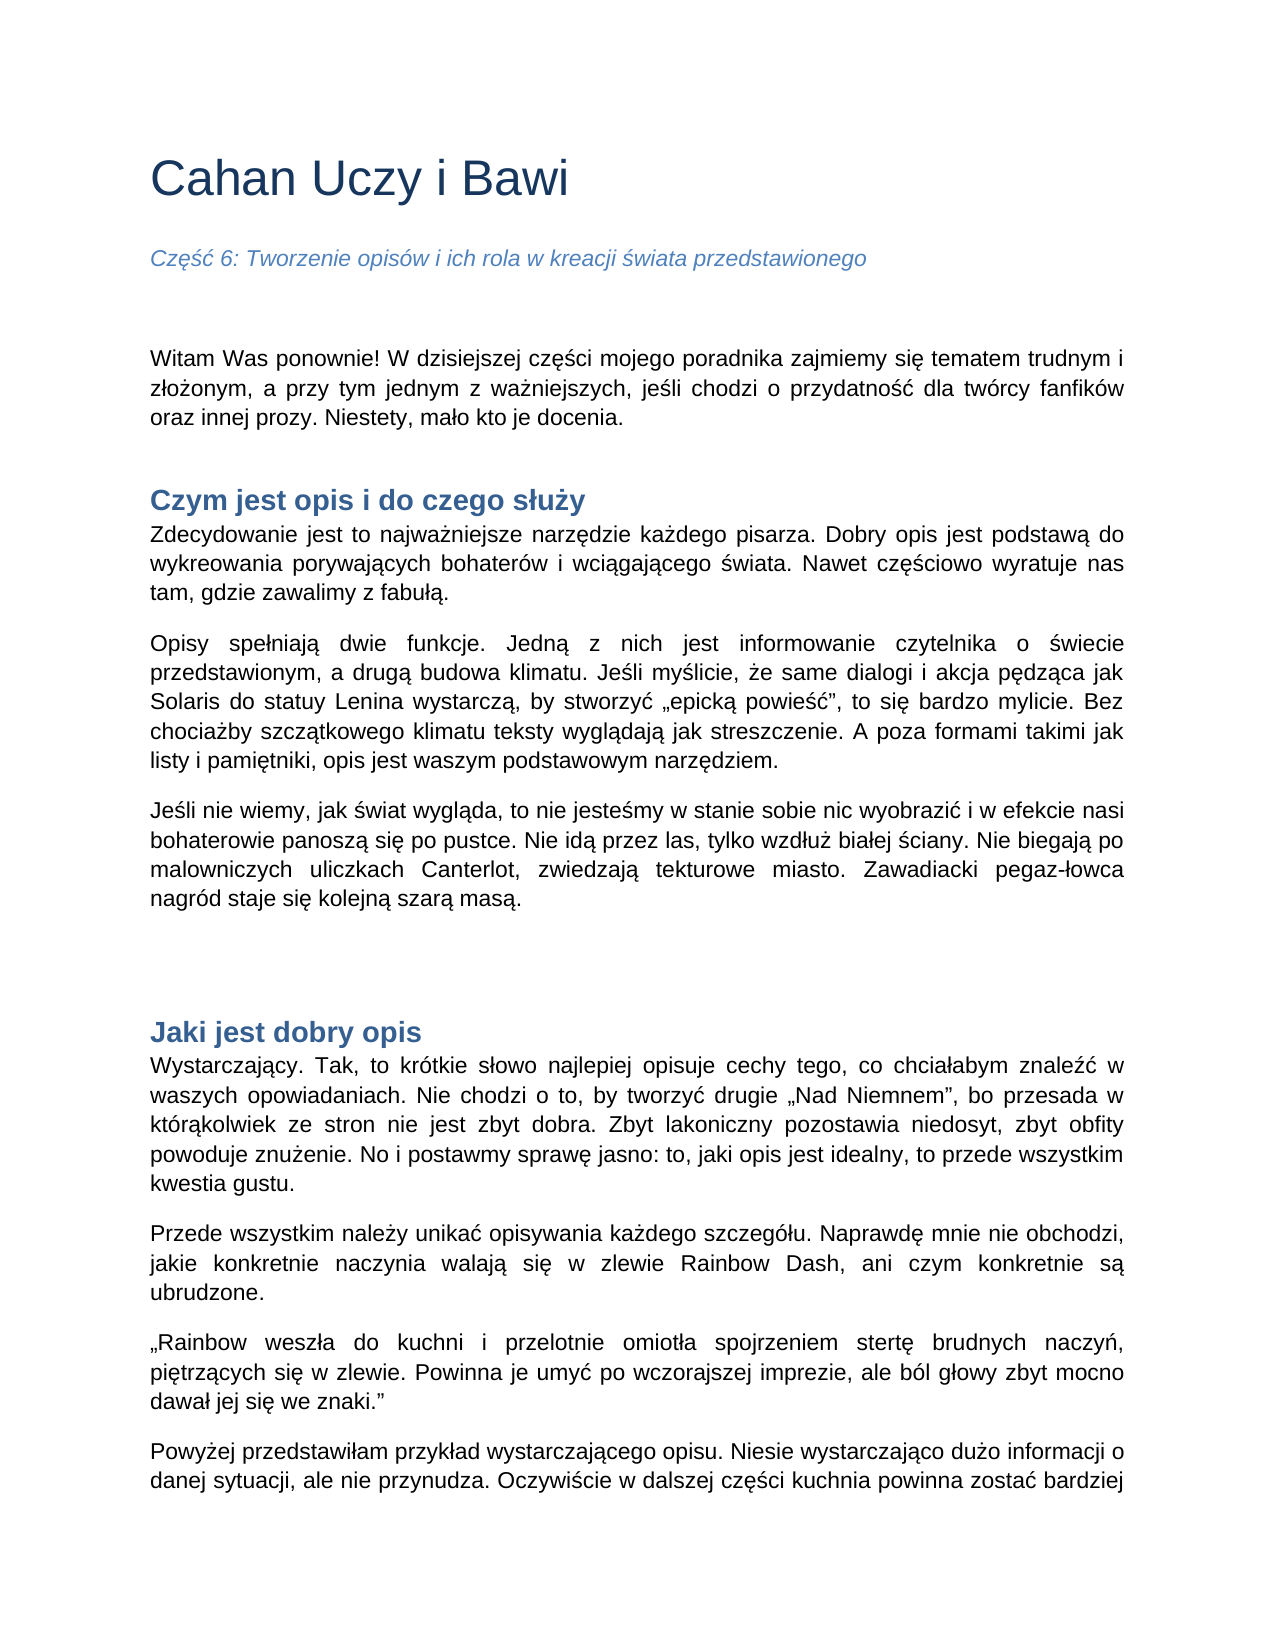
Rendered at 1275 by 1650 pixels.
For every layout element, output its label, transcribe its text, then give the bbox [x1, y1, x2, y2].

subtitle Czym jest opis i do czego służy [150, 484, 1125, 517]
text Opisy spełniają dwie funkcje. Jedną z nich jest informowanie czytelnika o świecie przedstawionym, a drugą budowa klimatu. Jeśli myślicie, że same dialogi i akcja pędząca jak Solaris do statuy Lenina wystarczą, by stworzyć „epicką powieść”, to się bardzo mylicie. Bez chociażby szczątkowego klimatu teksty wyglądają jak streszczenie. A poza formami takimi jak listy i pamiętniki, opis jest waszym podstawowym narzędziem. [150, 630, 1125, 773]
text Witam Was ponownie! W dzisiejszej części mojego poradnika zajmiemy się tematem trudnym i złożonym, a przy tym jednym z ważniejszych, jeśli chodzi o przydatność dla twórcy fanfików oraz innej prozy. Niestety, mało kto je docenia. [150, 346, 1125, 430]
subtitle Jaki jest dobry opis [150, 1016, 1125, 1048]
text Część 6: Tworzenie opisów i ich rola w kreacji świata przedstawionego [150, 245, 1125, 271]
text Cahan Uczy i Bawi [150, 150, 1125, 206]
text Zdecydowanie jest to najważniejsze narzędzie każdego pisarza. Dobry opis jest podstawą do wykreowania porywających bohaterów i wciągającego świata. Nawet częściowo wyratuje nas tam, gdzie zawalimy z fabułą. [150, 521, 1125, 606]
text Jeśli nie wiemy, jak świat wygląda, to nie jesteśmy w stanie sobie nic wyobrazić i w efekcie nasi bohaterowie panoszą się po pustce. Nie idą przez las, tylko wzdłuż białej ściany. Nie biegają po malowniczych uliczkach Canterlot, zwiedzają tekturowe miasto. Zawadiacki pegaz-łowca nagród staje się kolejną szarą masą. [150, 798, 1125, 912]
text Powyżej przedstawiłam przykład wystarczającego opisu. Niesie wystarczająco dużo informacji o danej sytuacji, ale nie przynudza. Oczywiście w dalszej części kuchnia powinna zostać bardziej [150, 1439, 1125, 1494]
text Przede wszystkim należy unikać opisywania każdego szczegółu. Naprawdę mnie nie obchodzi, jakie konkretnie naczynia walają się w zlewie Rainbow Dash, ani czym konkretnie są ubrudzone. [150, 1221, 1125, 1305]
text „Rainbow weszła do kuchni i przelotnie omiotła spojrzeniem stertę brudnych naczyń, piętrzących się w zlewie. Powinna je umyć po wczorajszej imprezie, ale ból głowy zbyt mocno dawał jej się we znaki.” [150, 1330, 1125, 1414]
text Wystarczający. Tak, to krótkie słowo najlepiej opisuje cechy tego, co chciałabym znaleźć w waszych opowiadaniach. Nie chodzi o to, by tworzyć drugie „Nad Niemnem”, bo przesada w którąkolwiek ze stron nie jest zbyt dobra. Zbyt lakoniczny pozostawia niedosyt, zbyt obfity powoduje znużenie. No i postawmy sprawę jasno: to, jaki opis jest idealny, to przede wszystkim kwestia gustu. [150, 1053, 1125, 1196]
